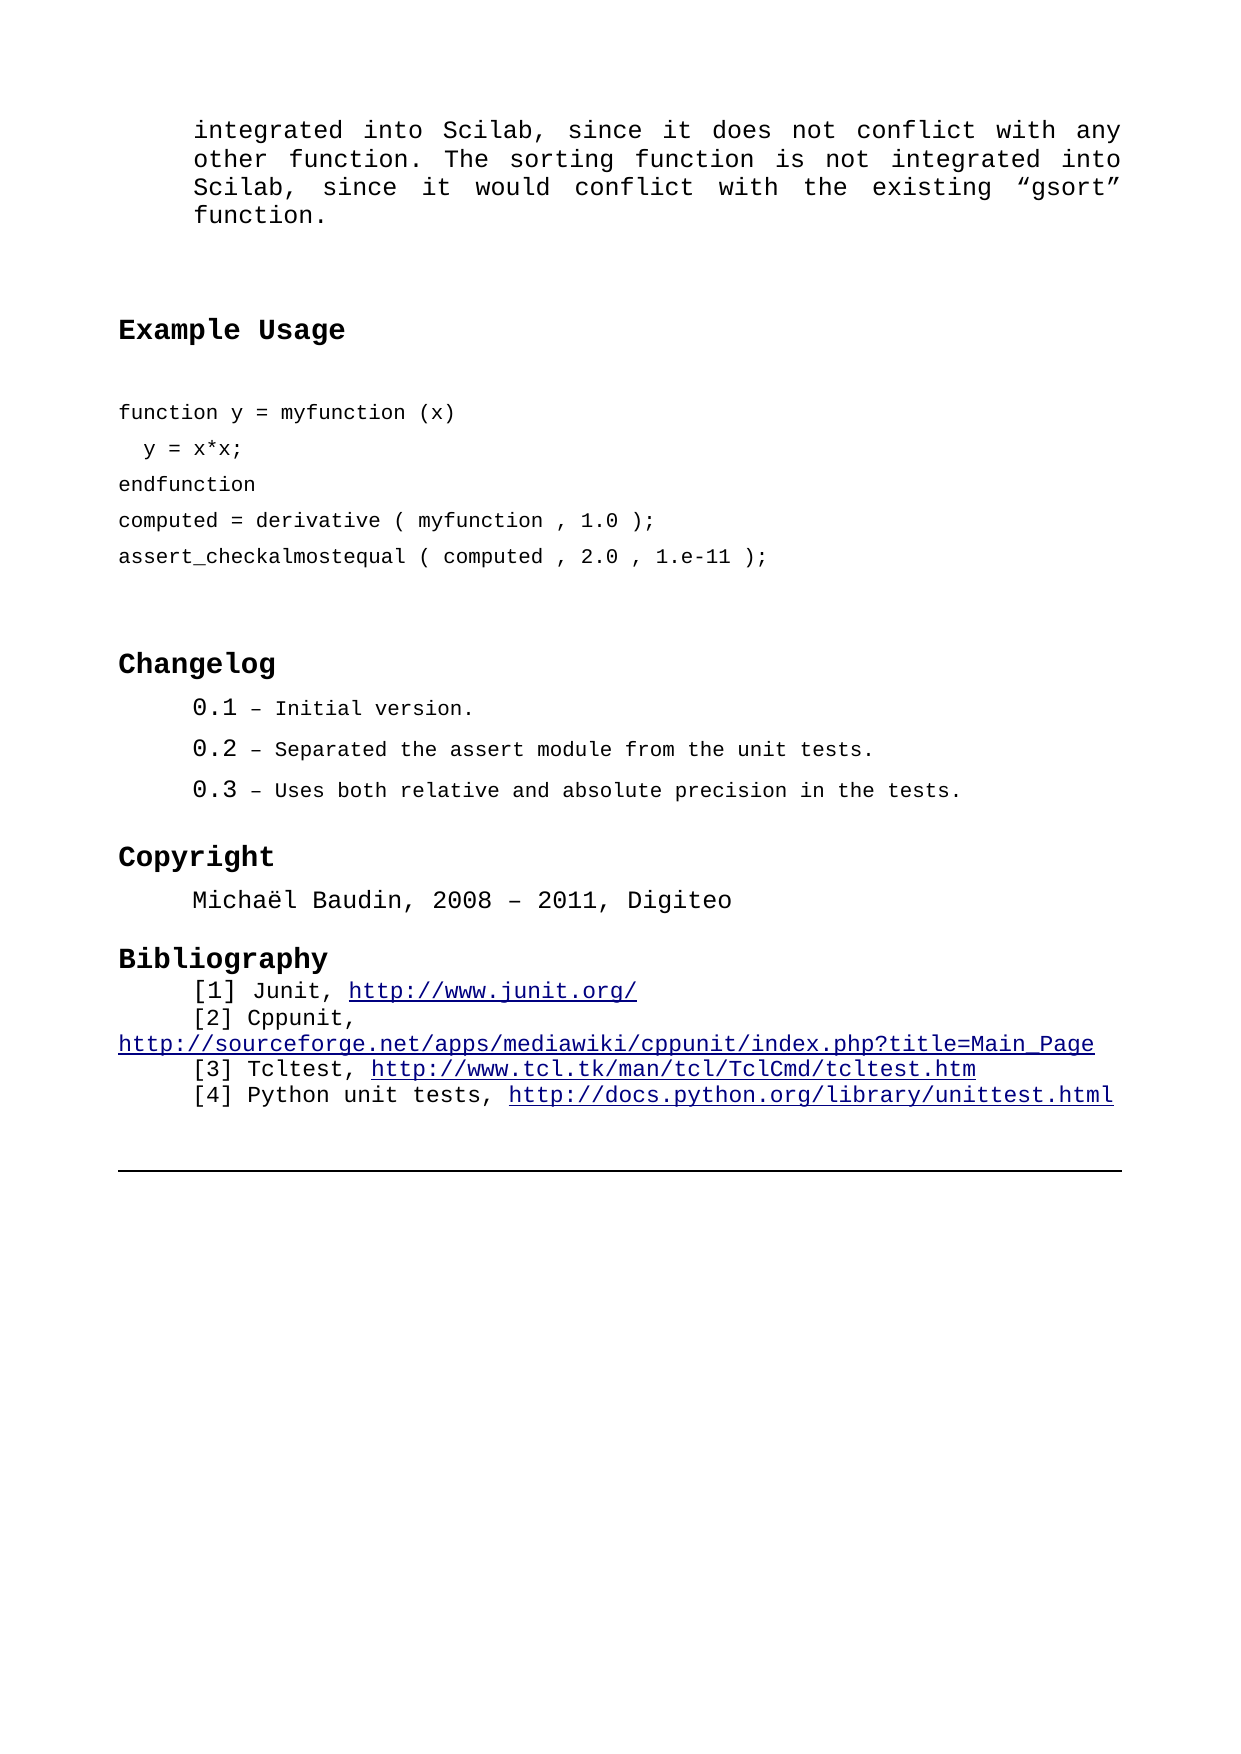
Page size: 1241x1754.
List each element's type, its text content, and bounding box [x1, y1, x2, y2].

text 0.1 – Initial version. [118, 695, 1122, 723]
text 0.3 – Uses both relative and absolute precision in the tests. [118, 777, 1122, 805]
text computed = derivative ( myfunction , 1.0 ); [118, 510, 1122, 534]
text function y = myfunction (x) [118, 402, 1122, 426]
text [3] Tcltest, http://www.tcl.tk/man/tcl/TclCmd/tcltest.htm [118, 1058, 1122, 1084]
text y = x*x; [118, 438, 1122, 462]
text 0.2 – Separated the assert module from the unit tests. [118, 736, 1122, 764]
text [2] Cppunit, http://sourceforge.net/apps/mediawiki/cppunit/index.php?title=Main_Page [118, 1006, 1122, 1058]
list integrated into Scilab, since it does not conflict with any other function. The sorting function is not integrated into Scilab, since it would conflict with the existing “gsort” function. [156, 118, 1122, 231]
text assert_checkalmostequal ( computed , 2.0 , 1.e-11 ); [118, 547, 1122, 570]
text [4] Python unit tests, http://docs.python.org/library/unittest.html [118, 1084, 1122, 1110]
text endfunction [118, 474, 1122, 498]
text Michaël Baudin, 2008 – 2011, Digiteo [118, 888, 1122, 916]
text [1] Junit, http://www.junit.org/ [118, 978, 1122, 1006]
subtitle Example Usage [118, 315, 1122, 348]
subtitle Changelog [118, 649, 1122, 682]
subtitle Copyright [118, 842, 1122, 875]
text Bibliography [118, 944, 1122, 978]
